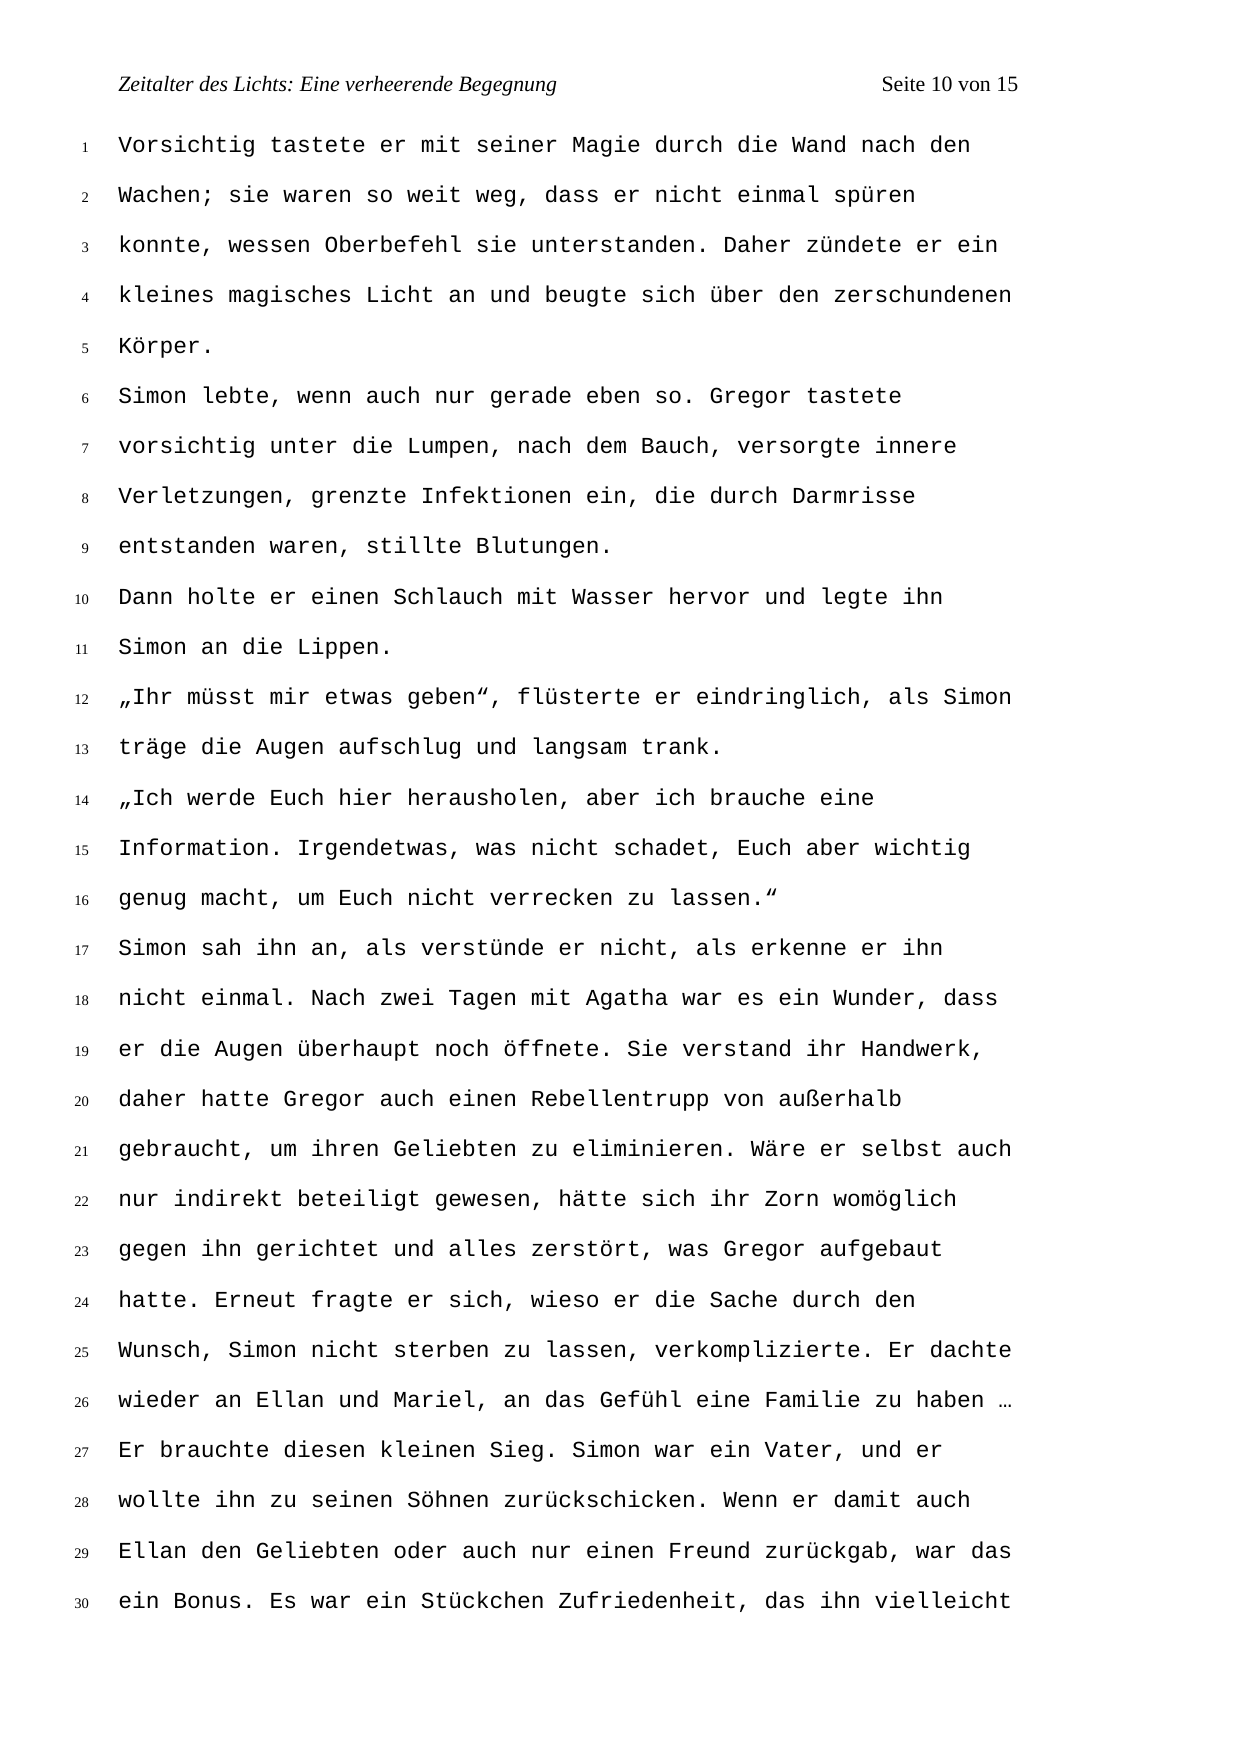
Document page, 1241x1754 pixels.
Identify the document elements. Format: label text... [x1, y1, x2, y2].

text „Ich werde Euch hier herausholen, aber ich brauche eine Information. Irgendetwas, was nicht schadet, Euch aber wichtig genug macht, um Euch nicht verrecken zu lassen.“ [118, 765, 1018, 915]
text Vorsichtig tastete er mit seiner Magie durch die Wand nach den Wachen; sie waren so weit weg, dass er nicht einmal spüren konnte, wessen Oberbefehl sie unterstanden. Daher zündete er ein kleines magisches Licht an und beugte sich über den zerschundenen Körper. [118, 112, 1018, 363]
text Dann holte er einen Schlauch mit Wasser hervor und legte ihn Simon an die Lippen. [118, 564, 1018, 664]
text Simon sah ihn an, als verstünde er nicht, als erkenne er ihn nicht einmal. Nach zwei Tagen mit Agatha war es ein Wunder, dass er die Augen überhaupt noch öffnete. Sie verstand ihr Handwerk, daher hatte Gregor auch einen Rebellentrupp von außerhalb gebraucht, um ihren Geliebten zu eliminieren. Wäre er selbst auch nur indirekt beteiligt gewesen, hätte sich ihr Zorn womöglich gegen ihn gerichtet und alles zerstört, was Gregor aufgebaut hatte. Erneut fragte er sich, wieso er die Sache durch den Wunsch, Simon nicht sterben zu lassen, verkomplizierte. Er dachte wieder an Ellan und Mariel, an das Gefühl eine Familie zu haben … Er brauchte diesen kleinen Sieg. Simon war ein Vater, und er wollte ihn zu seinen Söhnen zurückschicken. Wenn er damit auch Ellan den Geliebten oder auch nur einen Freund zurückgab, war das ein Bonus. Es war ein Stückchen Zufriedenheit, das ihn vielleicht [118, 915, 1018, 1618]
text Simon lebte, wenn auch nur gerade eben so. Gregor tastete vorsichtig unter die Lumpen, nach dem Bauch, versorgte innere Verletzungen, grenzte Infektionen ein, die durch Darmrisse entstanden waren, stillte Blutungen. [118, 363, 1018, 564]
text „Ihr müsst mir etwas geben“, flüsterte er eindringlich, als Simon träge die Augen aufschlug und langsam trank. [118, 664, 1018, 765]
